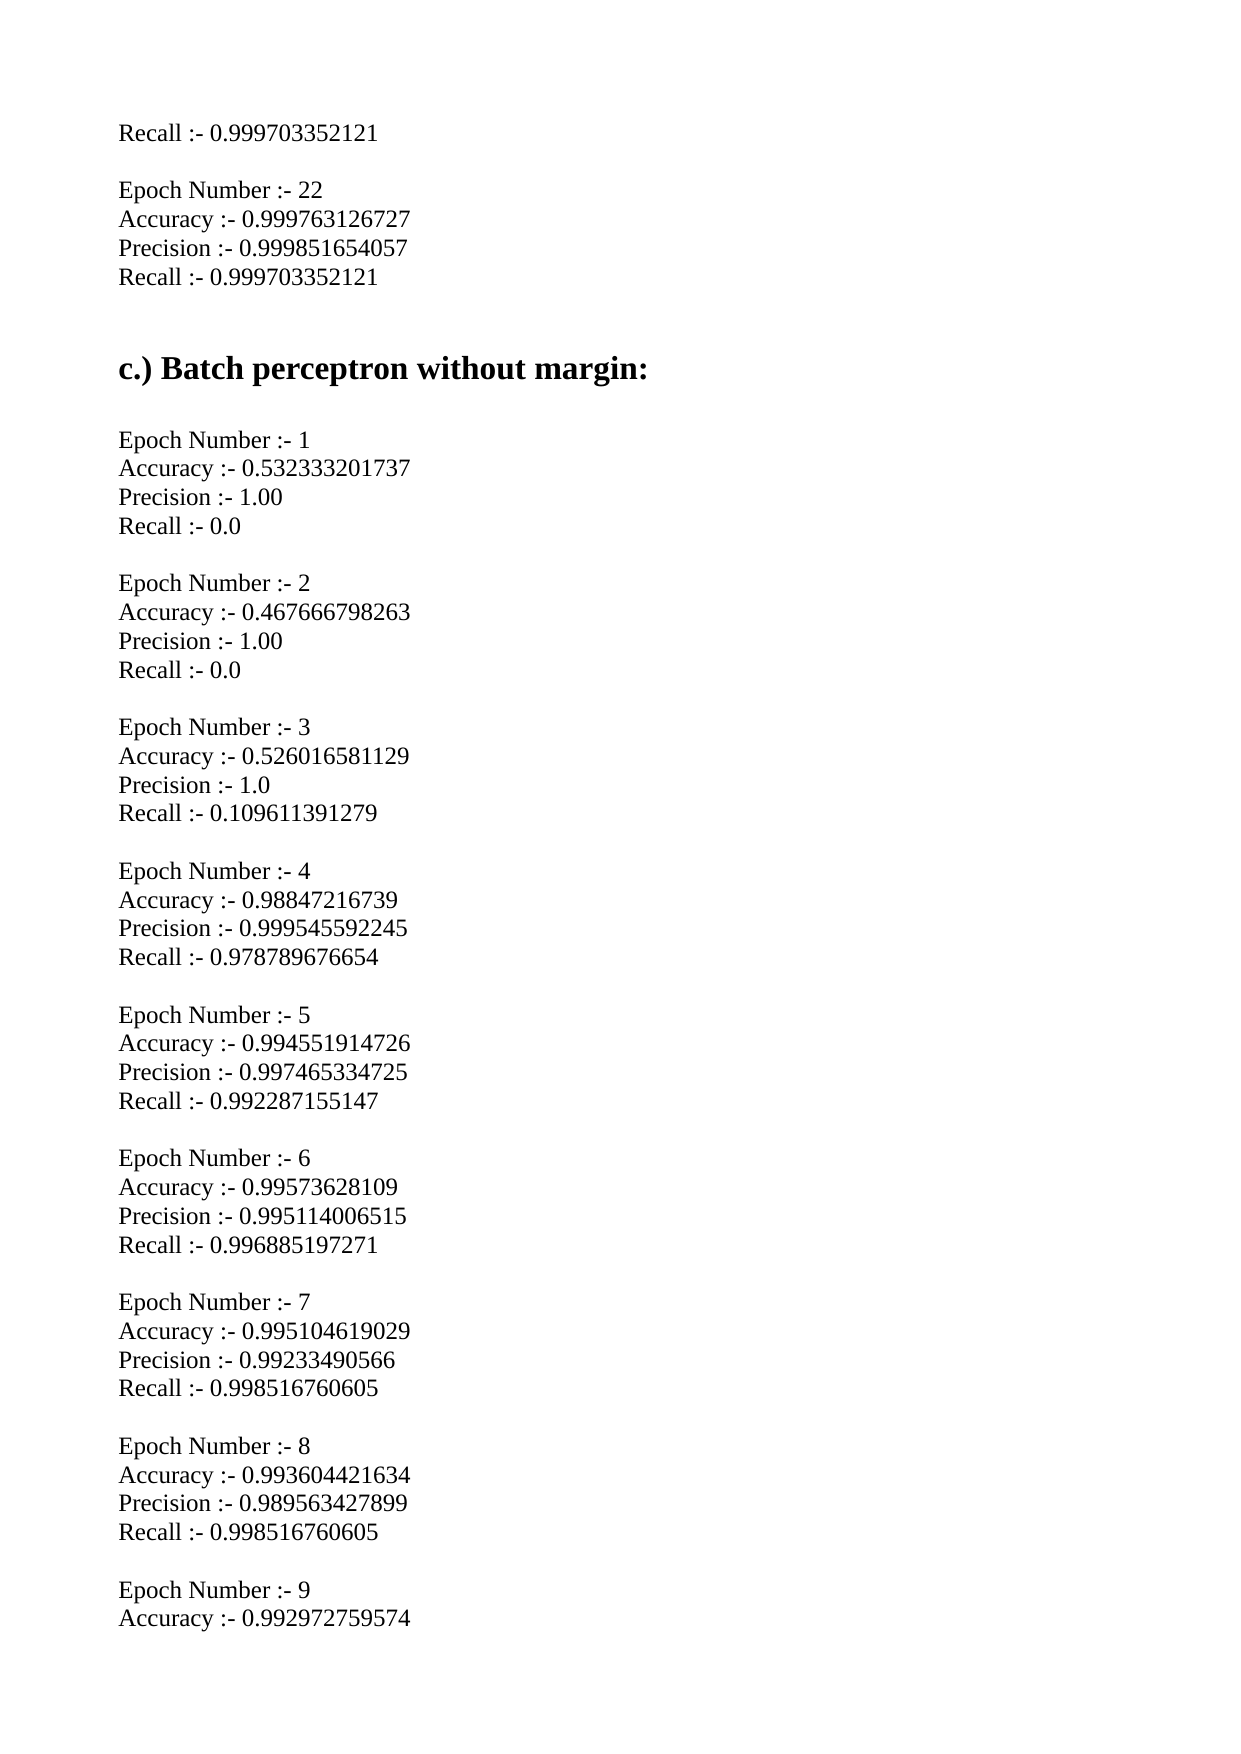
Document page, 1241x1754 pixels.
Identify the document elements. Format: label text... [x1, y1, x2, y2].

text Recall :- 0.999703352121 [118, 262, 1122, 291]
text Precision :- 1.00 [118, 482, 1122, 511]
text Accuracy :- 0.995104619029 [118, 1316, 1122, 1345]
text Epoch Number :- 6 [118, 1143, 1122, 1172]
text Epoch Number :- 7 [118, 1287, 1122, 1316]
text Epoch Number :- 4 [118, 856, 1122, 885]
text Epoch Number :- 1 [118, 425, 1122, 453]
text Recall :- 0.109611391279 [118, 798, 1122, 827]
text Accuracy :- 0.467666798263 [118, 597, 1122, 626]
text Precision :- 0.99233490566 [118, 1345, 1122, 1373]
text Accuracy :- 0.532333201737 [118, 453, 1122, 482]
text Recall :- 0.0 [118, 655, 1122, 683]
text c.) Batch perceptron without margin: [118, 348, 1122, 386]
text Recall :- 0.999703352121 [118, 118, 1122, 147]
text Recall :- 0.992287155147 [118, 1086, 1122, 1115]
text Precision :- 1.0 [118, 770, 1122, 798]
text Epoch Number :- 3 [118, 712, 1122, 741]
text Accuracy :- 0.992972759574 [118, 1603, 1122, 1632]
text Accuracy :- 0.999763126727 [118, 204, 1122, 233]
text Accuracy :- 0.994551914726 [118, 1028, 1122, 1057]
text Precision :- 0.997465334725 [118, 1057, 1122, 1086]
text Recall :- 0.998516760605 [118, 1373, 1122, 1402]
text Epoch Number :- 5 [118, 1000, 1122, 1028]
text Epoch Number :- 22 [118, 176, 1122, 204]
text Recall :- 0.978789676654 [118, 942, 1122, 971]
text Recall :- 0.0 [118, 511, 1122, 540]
text Accuracy :- 0.526016581129 [118, 741, 1122, 770]
text Epoch Number :- 2 [118, 568, 1122, 597]
text Epoch Number :- 9 [118, 1575, 1122, 1603]
text Precision :- 1.00 [118, 626, 1122, 655]
text Accuracy :- 0.993604421634 [118, 1460, 1122, 1488]
text Precision :- 0.999851654057 [118, 233, 1122, 262]
text Epoch Number :- 8 [118, 1431, 1122, 1460]
text Recall :- 0.996885197271 [118, 1230, 1122, 1258]
text Accuracy :- 0.99573628109 [118, 1172, 1122, 1201]
text Precision :- 0.999545592245 [118, 913, 1122, 942]
text Recall :- 0.998516760605 [118, 1517, 1122, 1546]
text Precision :- 0.989563427899 [118, 1488, 1122, 1517]
text Precision :- 0.995114006515 [118, 1201, 1122, 1230]
text Accuracy :- 0.98847216739 [118, 885, 1122, 913]
